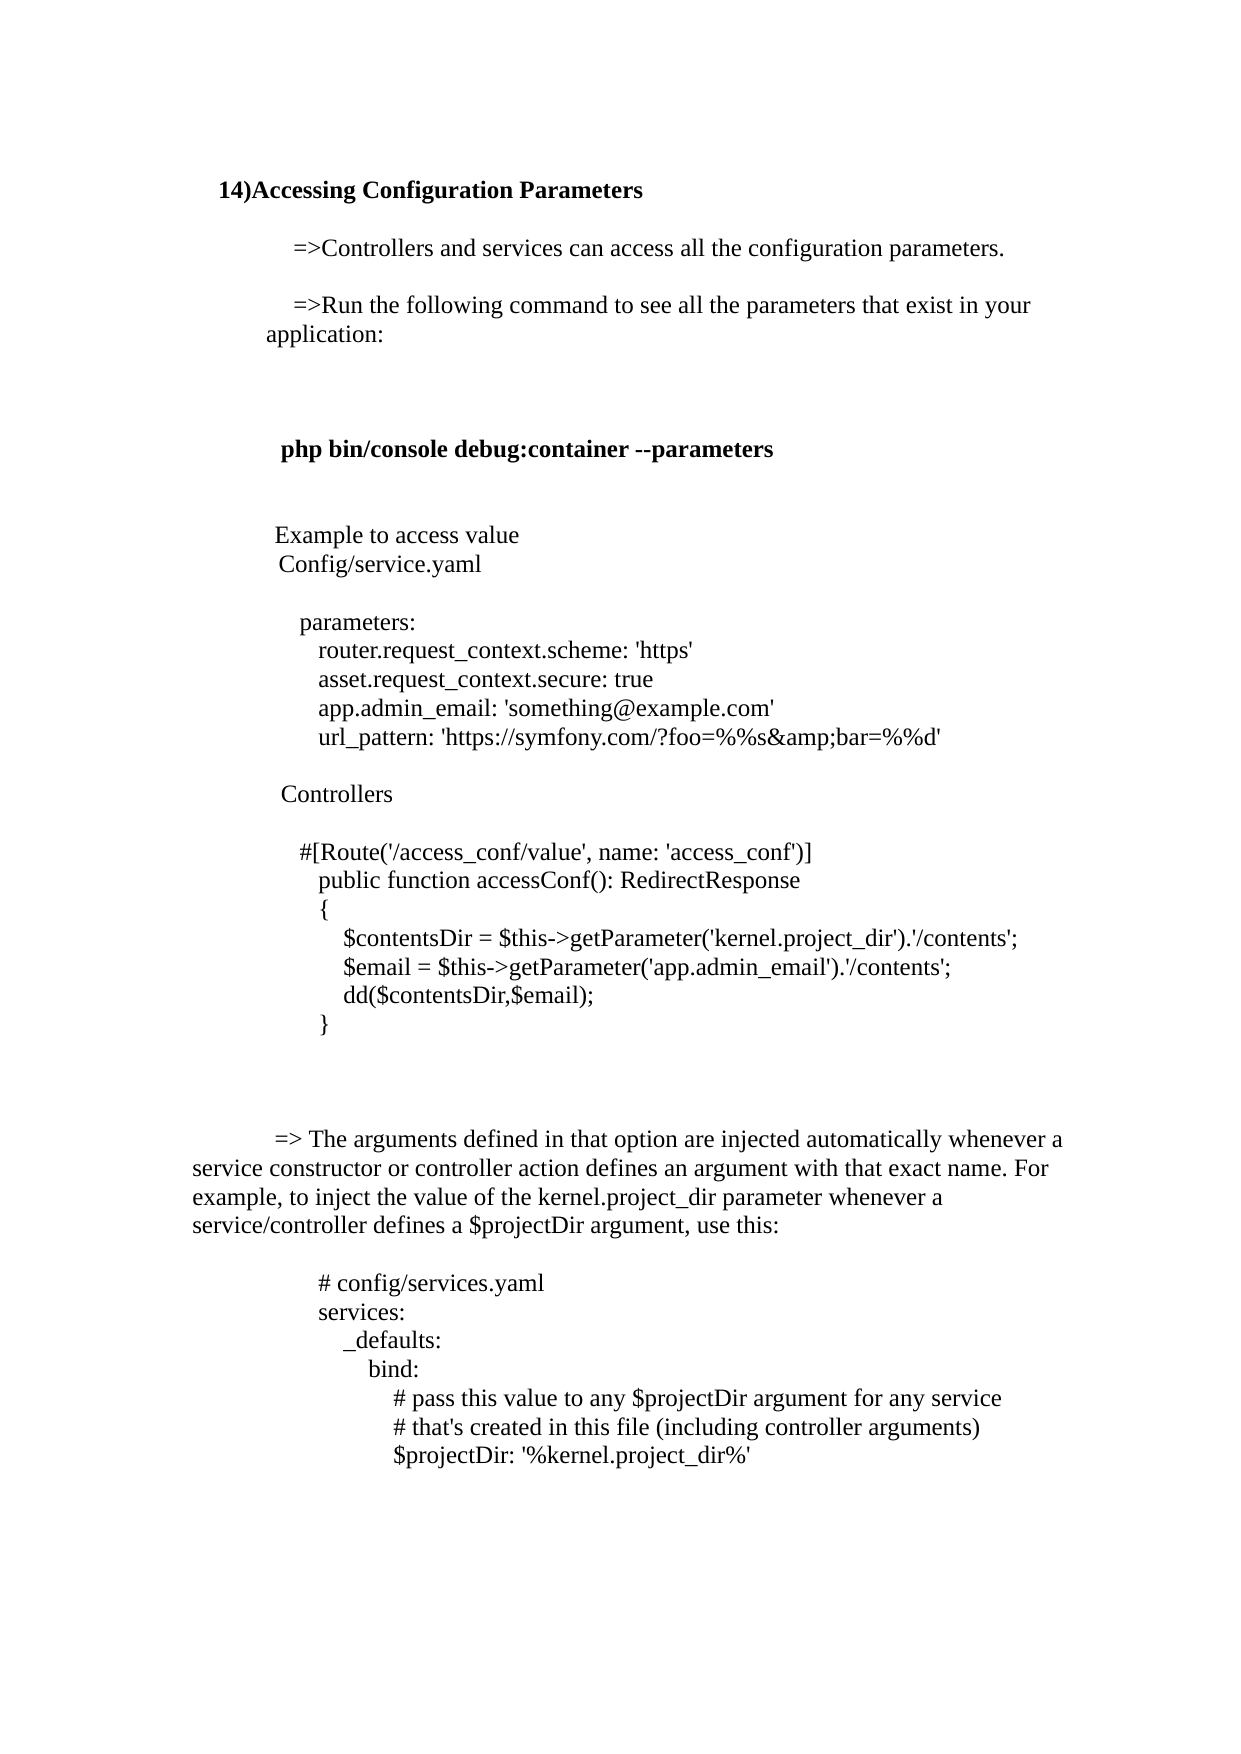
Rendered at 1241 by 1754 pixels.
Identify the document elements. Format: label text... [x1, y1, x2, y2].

text $contentsDir = $this->getParameter('kernel.project_dir').'/contents'; [118, 923, 1122, 952]
text public function accessConf(): RedirectResponse [118, 866, 1122, 894]
text router.request_context.scheme: 'https' [118, 636, 1122, 664]
text =>Controllers and services can access all the configuration parameters. [118, 233, 1122, 262]
text 14)Accessing Configuration Parameters [118, 176, 1122, 204]
text url_pattern: 'https://symfony.com/?foo=%%s&amp;bar=%%d' [118, 722, 1122, 751]
text asset.request_context.secure: true [118, 664, 1122, 693]
text # that's created in this file (including controller arguments) [118, 1412, 1122, 1441]
text dd($contentsDir,$email); [118, 981, 1122, 1009]
text => The arguments defined in that option are injected automatically whenever a service constructor or controller action defines an argument with that exact name. For example, to inject the value of the kernel.project_dir parameter whenever a service/controller defines a $projectDir argument, use this: [118, 1124, 1122, 1239]
text bind: [118, 1354, 1122, 1383]
text services: [118, 1297, 1122, 1326]
text $projectDir: '%kernel.project_dir%' [118, 1441, 1122, 1469]
text parameters: [118, 607, 1122, 636]
text _defaults: [118, 1326, 1122, 1354]
text } [118, 1009, 1122, 1038]
text php bin/console debug:container --parameters [118, 434, 1122, 463]
text # config/services.yaml [118, 1268, 1122, 1297]
text # pass this value to any $projectDir argument for any service [118, 1383, 1122, 1412]
text =>Run the following command to see all the parameters that exist in your application: [118, 291, 1122, 348]
text { [118, 894, 1122, 923]
text Config/service.yaml [118, 549, 1122, 578]
text $email = $this->getParameter('app.admin_email').'/contents'; [118, 952, 1122, 981]
text #[Route('/access_conf/value', name: 'access_conf')] [118, 837, 1122, 866]
text Controllers [118, 779, 1122, 808]
text Example to access value [118, 521, 1122, 549]
text app.admin_email: 'something@example.com' [118, 693, 1122, 722]
